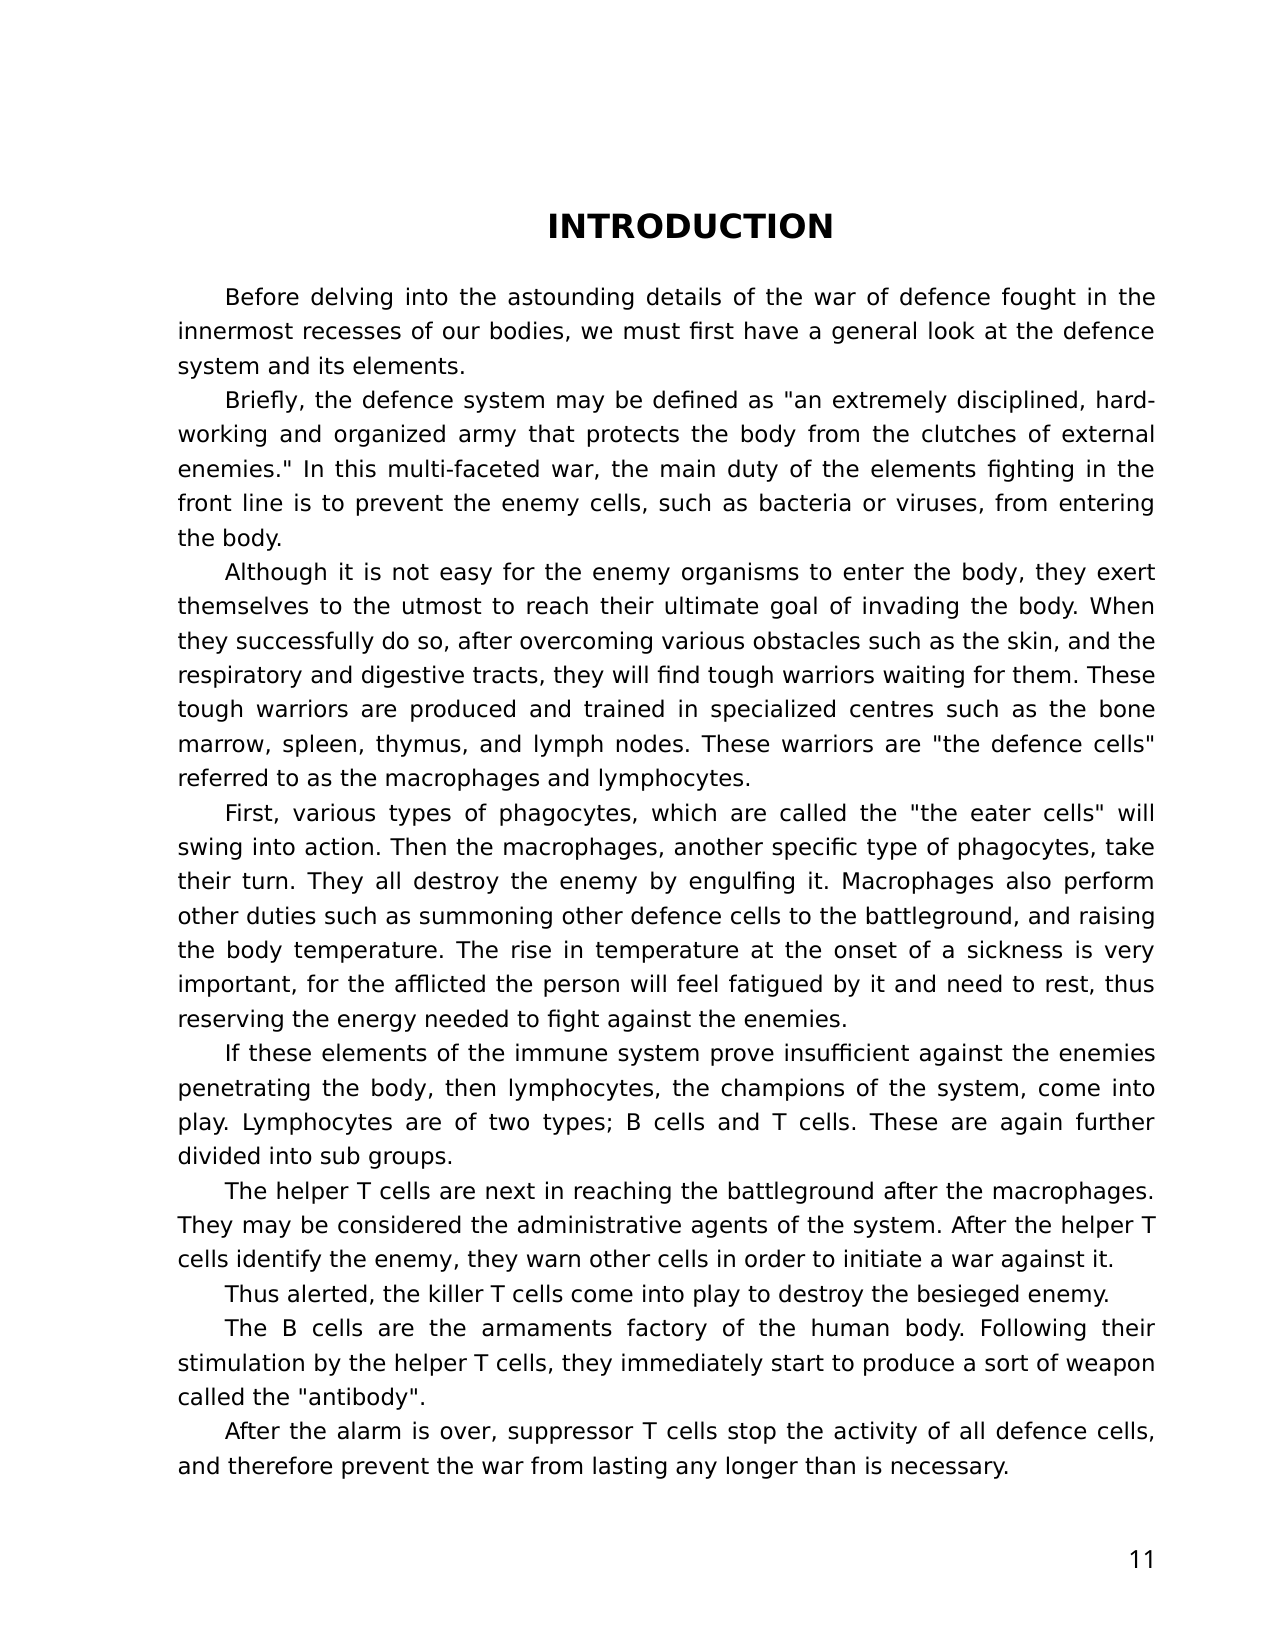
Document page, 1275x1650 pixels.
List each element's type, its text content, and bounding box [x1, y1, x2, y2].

text Before delving into the astounding details of the war of defence fought in the innermost recesses of our bodies, we must first have a general look at the defence system and its elements. [177, 278, 1157, 381]
text The B cells are the armaments factory of the human body. Following their stimulation by the helper T cells, they immediately start to produce a sort of weapon called the "antibody". [177, 1309, 1157, 1412]
text If these elements of the immune system prove insufficient against the enemies penetrating the body, then lymphocytes, the champions of the system, come into play. Lymphocytes are of two types; B cells and T cells. These are again further divided into sub groups. [177, 1034, 1157, 1172]
text The helper T cells are next in reaching the battleground after the macrophages. They may be considered the administrative agents of the system. After the helper T cells identify the enemy, they warn other cells in order to initiate a war against it. [177, 1172, 1157, 1275]
text Briefly, the defence system may be defined as "an extremely disciplined, hard-working and organized army that protects the body from the clutches of external enemies." In this multi-faceted war, the main duty of the elements fighting in the front line is to prevent the enemy cells, such as bacteria or viruses, from entering the body. [177, 381, 1157, 553]
text Thus alerted, the killer T cells come into play to destroy the besieged enemy. [177, 1275, 1157, 1309]
text INTRODUCTION [177, 207, 1157, 246]
text After the alarm is over, suppressor T cells stop the activity of all defence cells, and therefore prevent the war from lasting any longer than is necessary. [177, 1412, 1157, 1481]
text Although it is not easy for the enemy organisms to enter the body, they exert themselves to the utmost to reach their ultimate goal of invading the body. When they successfully do so, after overcoming various obstacles such as the skin, and the respiratory and digestive tracts, they will find tough warriors waiting for them. These tough warriors are produced and trained in specialized centres such as the bone marrow, spleen, thymus, and lymph nodes. These warriors are "the defence cells" referred to as the macrophages and lymphocytes. [177, 553, 1157, 793]
text First, various types of phagocytes, which are called the "the eater cells" will swing into action. Then the macrophages, another specific type of phagocytes, take their turn. They all destroy the enemy by engulfing it. Macrophages also perform other duties such as summoning other defence cells to the battleground, and raising the body temperature. The rise in temperature at the onset of a sickness is very important, for the afflicted the person will feel fatigued by it and need to rest, thus reserving the energy needed to fight against the enemies. [177, 793, 1157, 1034]
